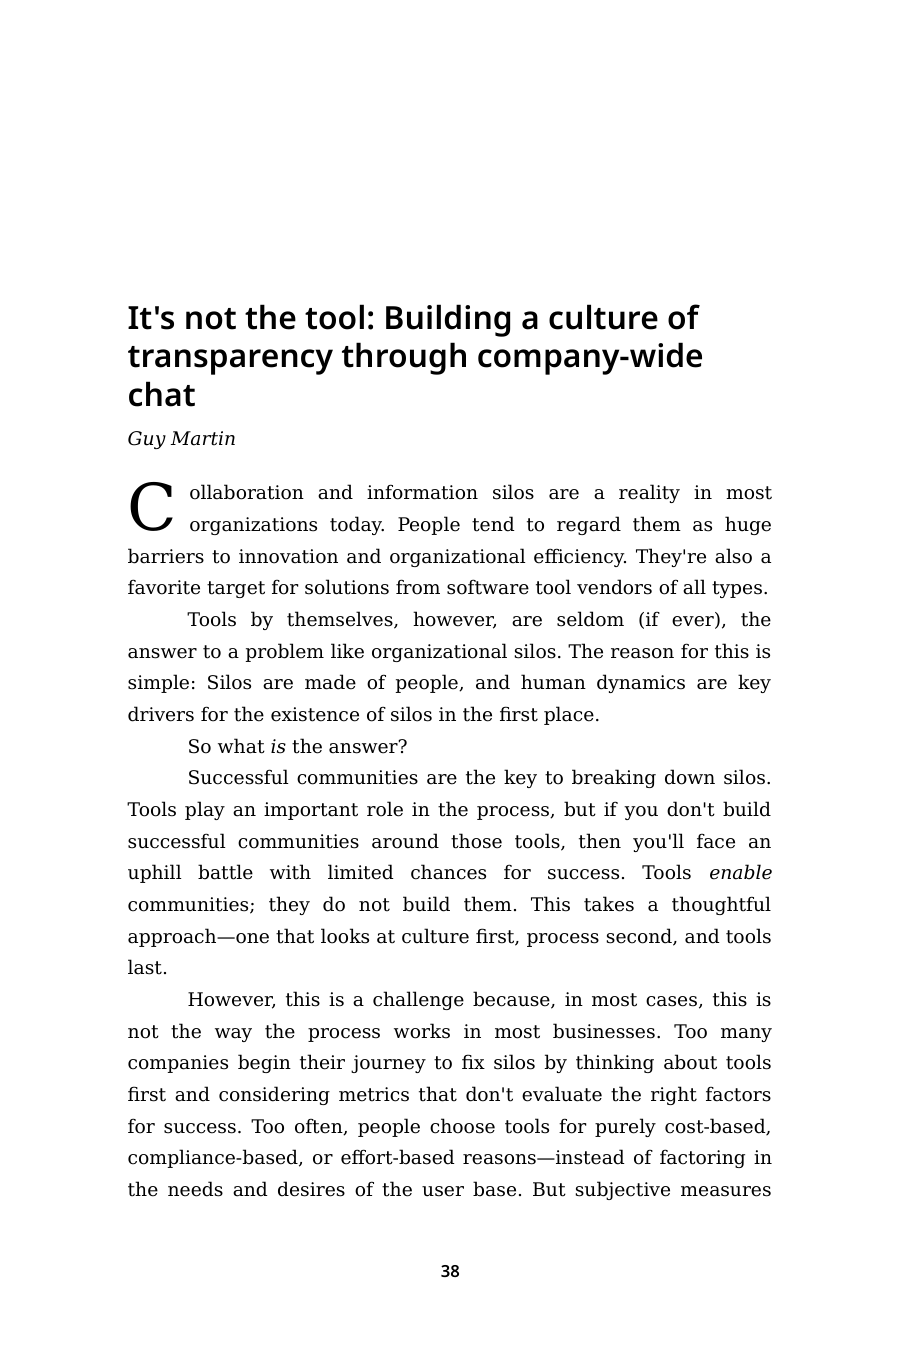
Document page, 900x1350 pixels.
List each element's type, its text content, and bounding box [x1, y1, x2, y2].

subtitle It's not the tool: Building a culture of transparency through company-wide chat [127, 298, 772, 416]
text Guy Martin [127, 428, 772, 450]
text However, this is a challenge because, in most cases, this is not the way the process works in most businesses. Too many companies begin their journey to fix silos by thinking about tools first and considering metrics that don't evaluate the right factors for success. Too often, people choose tools for purely cost-based, compliance-based, or effort-based reasons—instead of factoring in the needs and desires of the user base. But subjective measures [127, 989, 772, 1201]
text Successful communities are the key to breaking down silos. Tools play an important role in the process, but if you don't build successful communities around those tools, then you'll face an uphill battle with limited chances for success. Tools enable communities; they do not build them. This takes a thoughtful approach—one that looks at culture first, process second, and tools last. [127, 767, 772, 979]
text Collaboration and information silos are a reality in most organizations today. People tend to regard them as huge barriers to innovation and organizational efficiency. They're also a favorite target for solutions from software tool vendors of all types. [127, 482, 772, 599]
text So what is the answer? [127, 736, 772, 758]
text Tools by themselves, however, are seldom (if ever), the answer to a problem like organizational silos. The reason for this is simple: Silos are made of people, and human dynamics are key drivers for the existence of silos in the first place. [127, 609, 772, 726]
